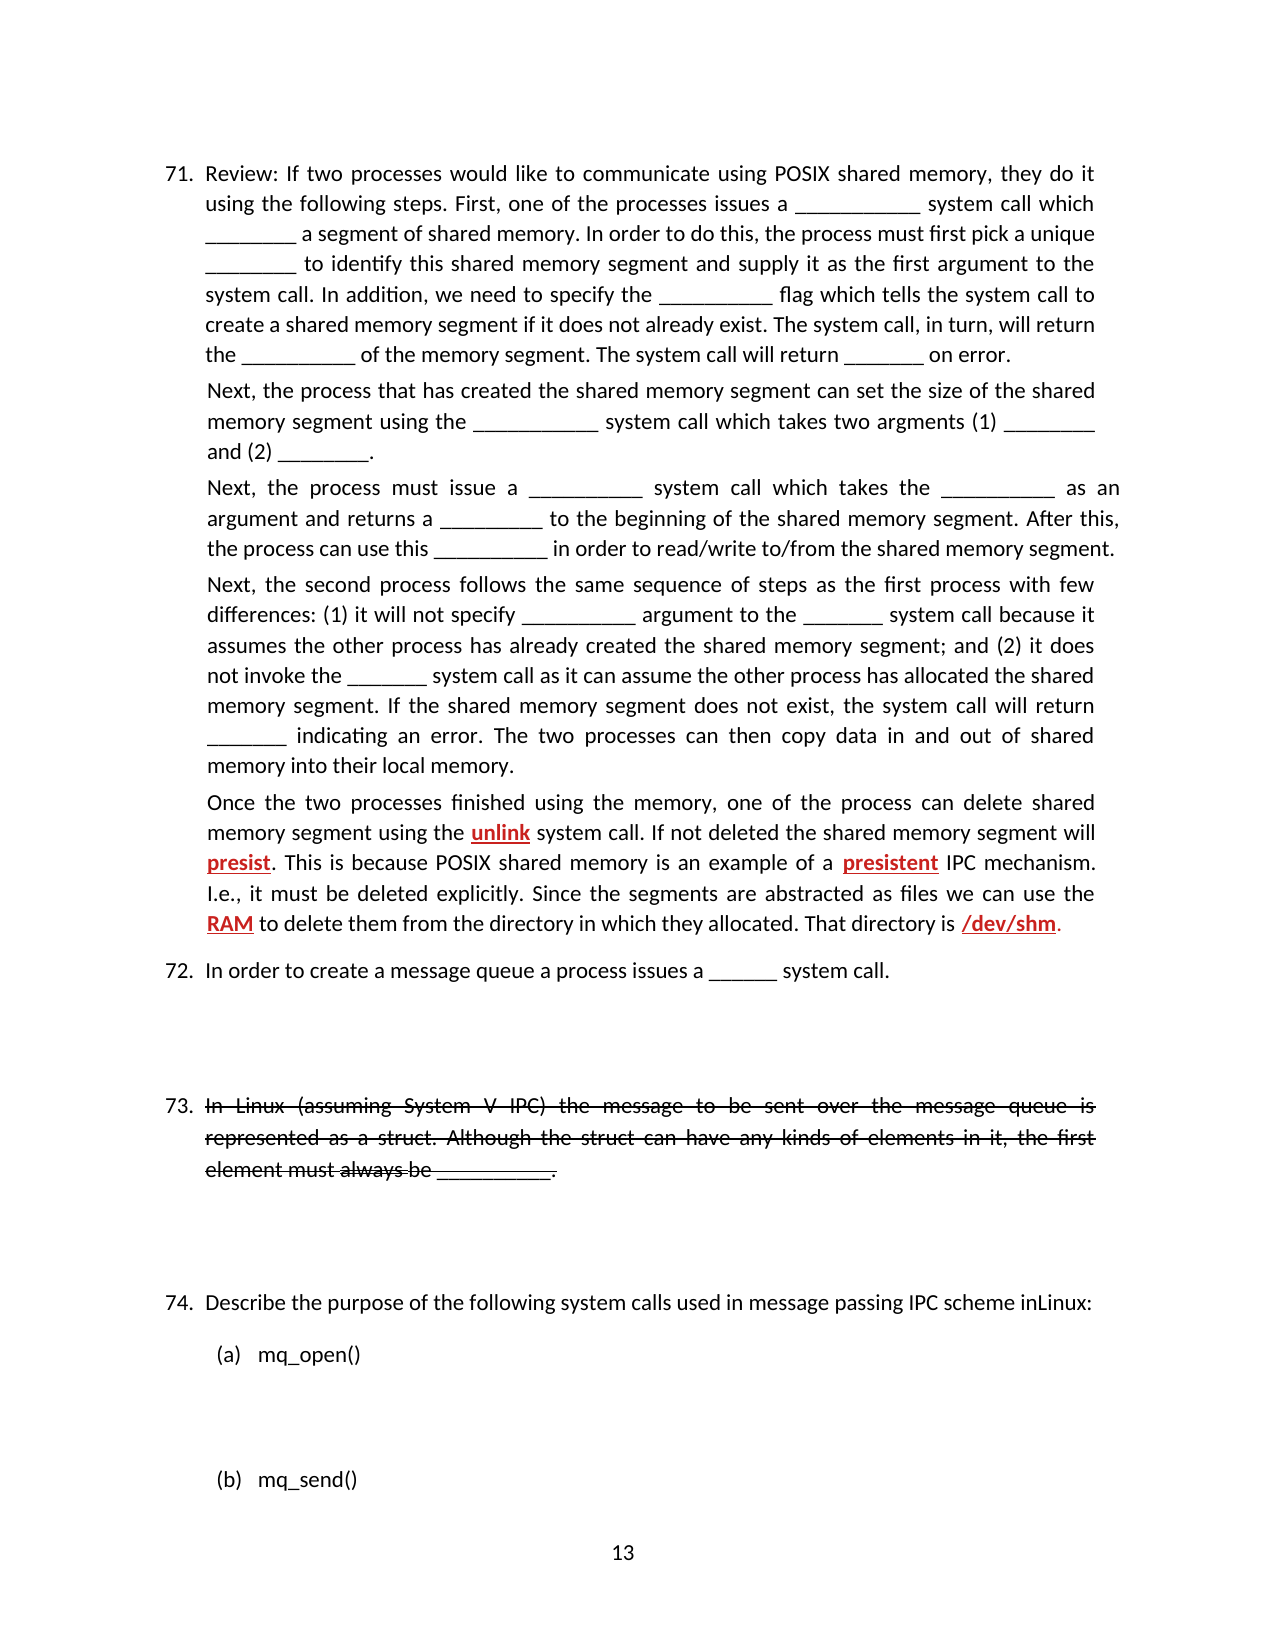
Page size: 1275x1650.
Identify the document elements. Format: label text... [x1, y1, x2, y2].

text Next, the process must issue a __________ system call which takes the __________ as an argument and returns a _________ to the beginning of the shared memory segment. After this, the process can use this __________ in order to read/write to/from the shared memory segment. [207, 473, 1122, 562]
list Review: If two processes would like to communicate using POSIX shared memory, they do it using the following steps. First, one of the processes issues a ___________ system call which ________ a segment of shared memory. In order to do this, the process must first pick a unique ________ to identify this shared memory segment and supply it as the first argument to the system call. In addition, we need to specify the __________ flag which tells the system call to create a shared memory segment if it does not already exist. The system call, in turn, will return the __________ of the memory segment. The system call will return _______ on error. [165, 159, 1097, 368]
text Next, the process that has created the shared memory segment can set the size of the shared memory segment using the ___________ system call which takes two argments (1) ________ and (2) ________. [207, 377, 1097, 465]
list In order to create a message queue a process issues a ______ system call. [165, 956, 1097, 984]
list mq_open() [216, 1340, 1275, 1368]
list mq_send() [216, 1465, 1275, 1493]
list Describe the purpose of the following system calls used in message passing IPC scheme inLinux: [165, 1288, 1097, 1316]
text Once the two processes finished using the memory, one of the process can delete shared memory segment using the unlink system call. If not deleted the shared memory segment will presist. This is because POSIX shared memory is an example of a presistent IPC mechanism. I.e., it must be deleted explicitly. Since the segments are abstracted as files we can use the RAM to delete them from the directory in which they allocated. That directory is /dev/shm. [207, 788, 1097, 937]
text Next, the second process follows the same sequence of steps as the first process with few differences: (1) it will not specify __________ argument to the _______ system call because it assumes the other process has already created the shared memory segment; and (2) it does not invoke the _______ system call as it can assume the other process has allocated the shared memory segment. If the shared memory segment does not exist, the system call will return _______ indicating an error. The two processes can then copy data in and out of shared memory into their local memory. [207, 570, 1097, 780]
list In Linux (assuming System V IPC) the message to be sent over the message queue is represented as a struct. Although the struct can have any kinds of elements in it, the first element must always be __________. [165, 1091, 1097, 1183]
